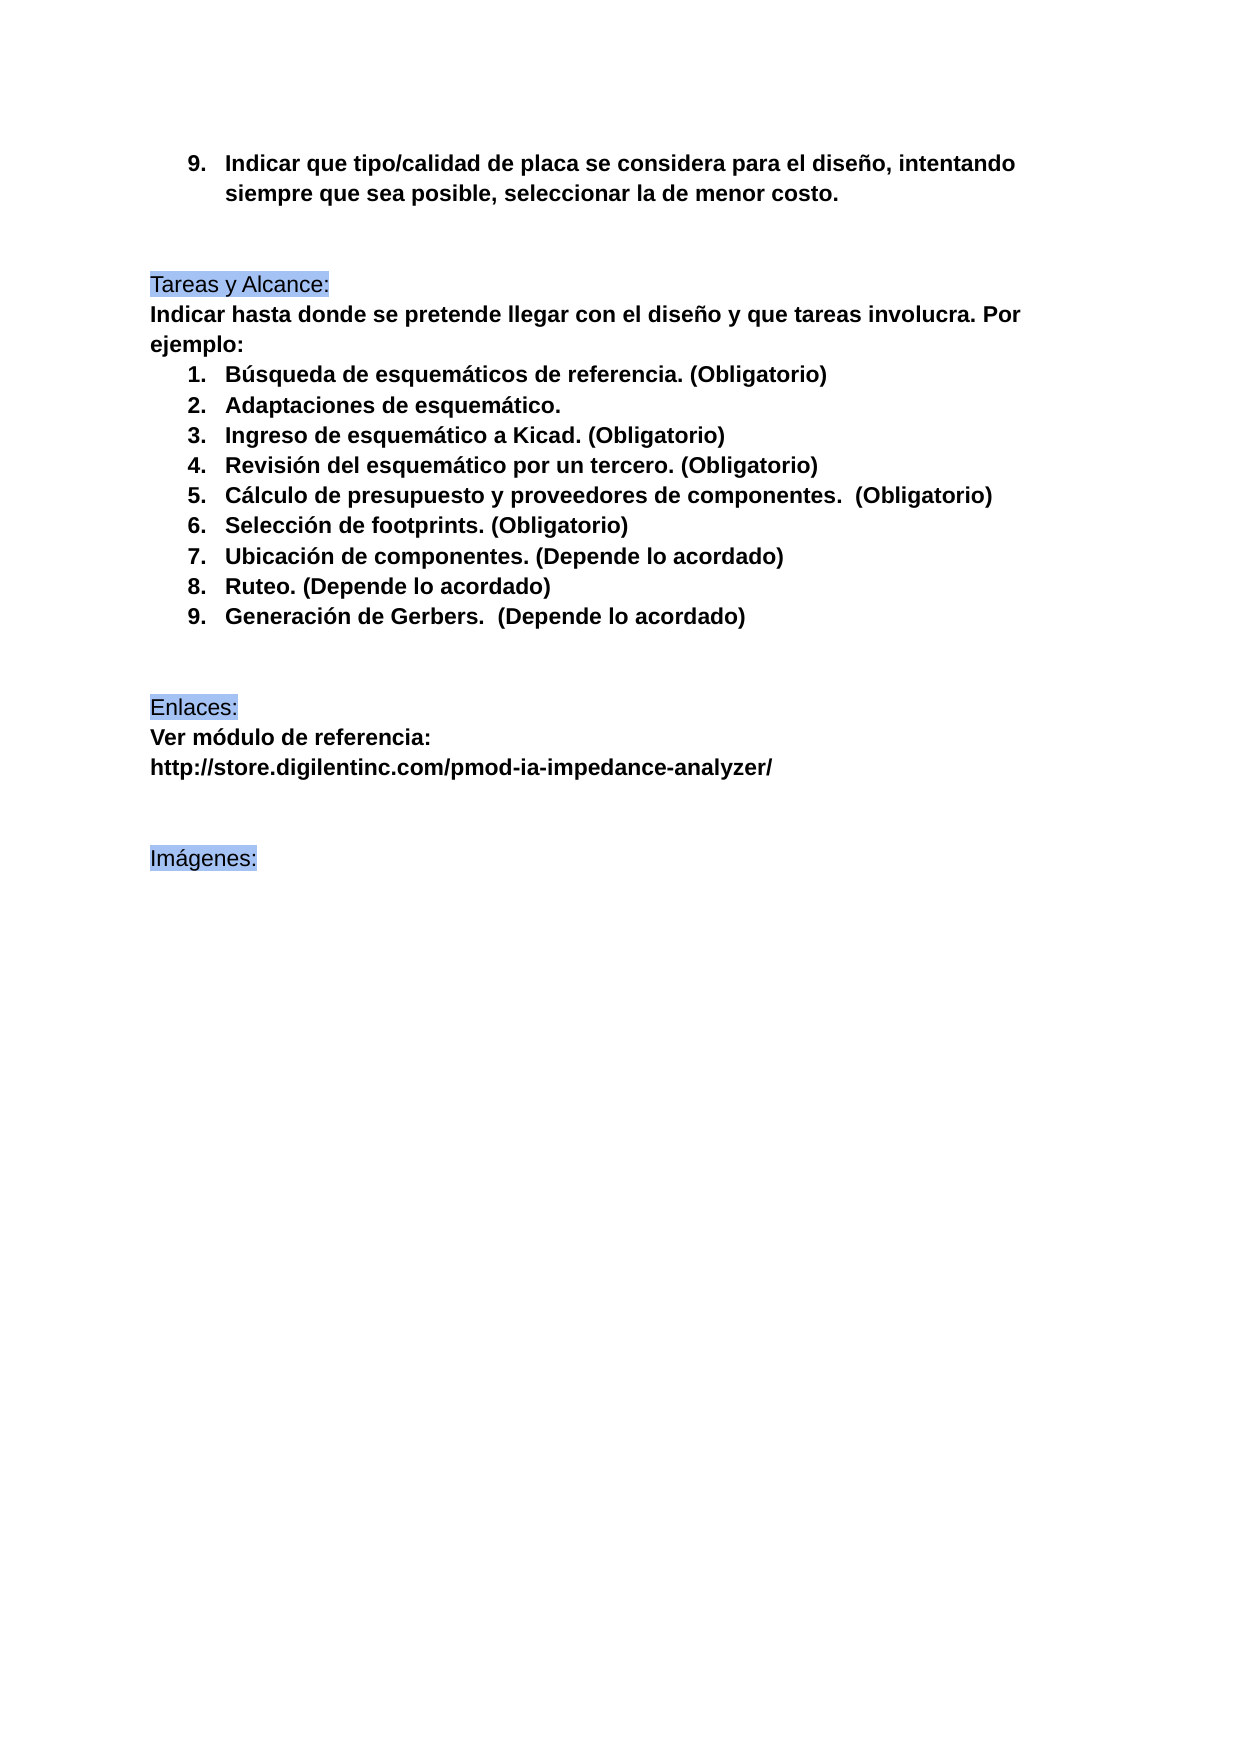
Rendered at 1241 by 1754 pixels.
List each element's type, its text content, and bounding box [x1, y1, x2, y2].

list Ubicación de componentes. (Depende lo acordado) [187, 543, 1090, 569]
text Imágenes: [150, 845, 1090, 871]
list Ingreso de esquemático a Kicad. (Obligatorio) [187, 422, 1090, 448]
text Indicar hasta donde se pretende llegar con el diseño y que tareas involucra. Por ejemplo: [150, 301, 1090, 358]
list Revisión del esquemático por un tercero. (Obligatorio) [187, 452, 1090, 478]
list Cálculo de presupuesto y proveedores de componentes. (Obligatorio) [187, 482, 1090, 509]
text http://store.digilentinc.com/pmod-ia-impedance-analyzer/ [150, 754, 1090, 781]
list Búsqueda de esquemáticos de referencia. (Obligatorio) [187, 361, 1090, 388]
list Generación de Gerbers. (Depende lo acordado) [187, 603, 1090, 629]
text Tareas y Alcance: [150, 271, 1090, 297]
text Enlaces: [150, 694, 1090, 720]
text Ver módulo de referencia: [150, 724, 1090, 750]
list Selección de footprints. (Obligatorio) [187, 512, 1090, 539]
list Ruteo. (Depende lo acordado) [187, 573, 1090, 599]
list Adaptaciones de esquemático. [187, 392, 1090, 418]
list Indicar que tipo/calidad de placa se considera para el diseño, intentando siempre que sea posible, seleccionar la de menor costo. [187, 150, 1090, 207]
